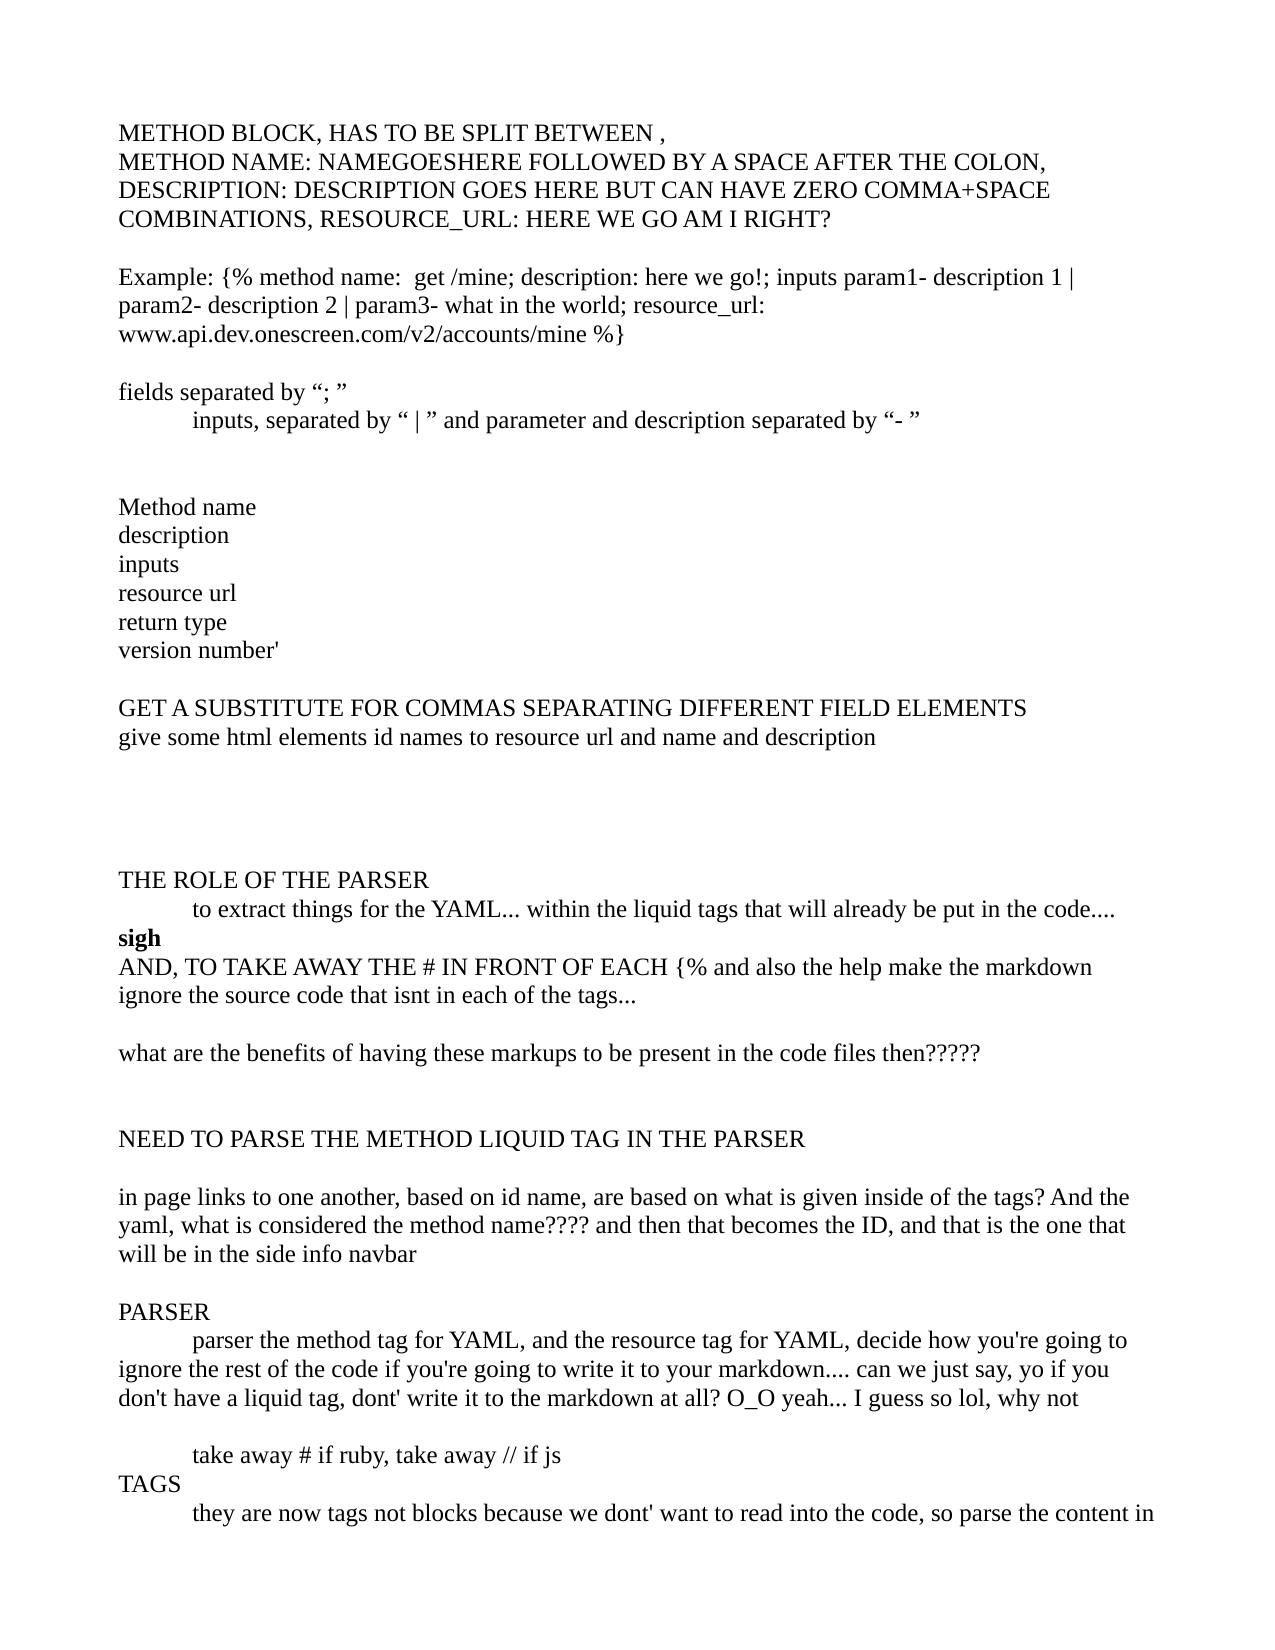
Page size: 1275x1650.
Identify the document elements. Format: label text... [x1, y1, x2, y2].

text inputs [118, 549, 1157, 578]
text THE ROLE OF THE PARSER [118, 866, 1157, 894]
text Method name [118, 492, 1157, 521]
text description [118, 521, 1157, 549]
text what are the benefits of having these markups to be present in the code files then????? [118, 1038, 1157, 1067]
text version number' [118, 636, 1157, 664]
text resource url [118, 578, 1157, 607]
text in page links to one another, based on id name, are based on what is given inside of the tags? And the yaml, what is considered the method name???? and then that becomes the ID, and that is the one that will be in the side info navbar [118, 1182, 1157, 1268]
text Example: {% method name: get /mine; description: here we go!; inputs param1- description 1 | param2- description 2 | param3- what in the world; resource_url: www.api.dev.onescreen.com/v2/accounts/mine %} [118, 262, 1157, 348]
text PARSER [118, 1297, 1157, 1326]
text parser the method tag for YAML, and the resource tag for YAML, decide how you're going to ignore the rest of the code if you're going to write it to your markdown.... can we just say, yo if you don't have a liquid tag, dont' write it to the markdown at all? O_O yeah... I guess so lol, why not [118, 1326, 1157, 1412]
text GET A SUBSTITUTE FOR COMMAS SEPARATING DIFFERENT FIELD ELEMENTS [118, 693, 1157, 722]
text they are now tags not blocks because we dont' want to read into the code, so parse the content in [118, 1498, 1157, 1527]
text AND, TO TAKE AWAY THE # IN FRONT OF EACH {% and also the help make the markdown ignore the source code that isnt in each of the tags... [118, 952, 1157, 1009]
text NEED TO PARSE THE METHOD LIQUID TAG IN THE PARSER [118, 1124, 1157, 1153]
text METHOD NAME: NAMEGOESHERE FOLLOWED BY A SPACE AFTER THE COLON, DESCRIPTION: DESCRIPTION GOES HERE BUT CAN HAVE ZERO COMMA+SPACE COMBINATIONS, RESOURCE_URL: HERE WE GO AM I RIGHT? [118, 147, 1157, 233]
text inputs, separated by “ | ” and parameter and description separated by “- ” [118, 406, 1157, 434]
text METHOD BLOCK, HAS TO BE SPLIT BETWEEN , [118, 118, 1157, 147]
text fields separated by “; ” [118, 377, 1157, 406]
text TAGS [118, 1469, 1157, 1498]
text to extract things for the YAML... within the liquid tags that will already be put in the code.... sigh [118, 894, 1157, 952]
text return type [118, 607, 1157, 636]
text give some html elements id names to resource url and name and description [118, 722, 1157, 751]
text take away # if ruby, take away // if js [118, 1441, 1157, 1469]
